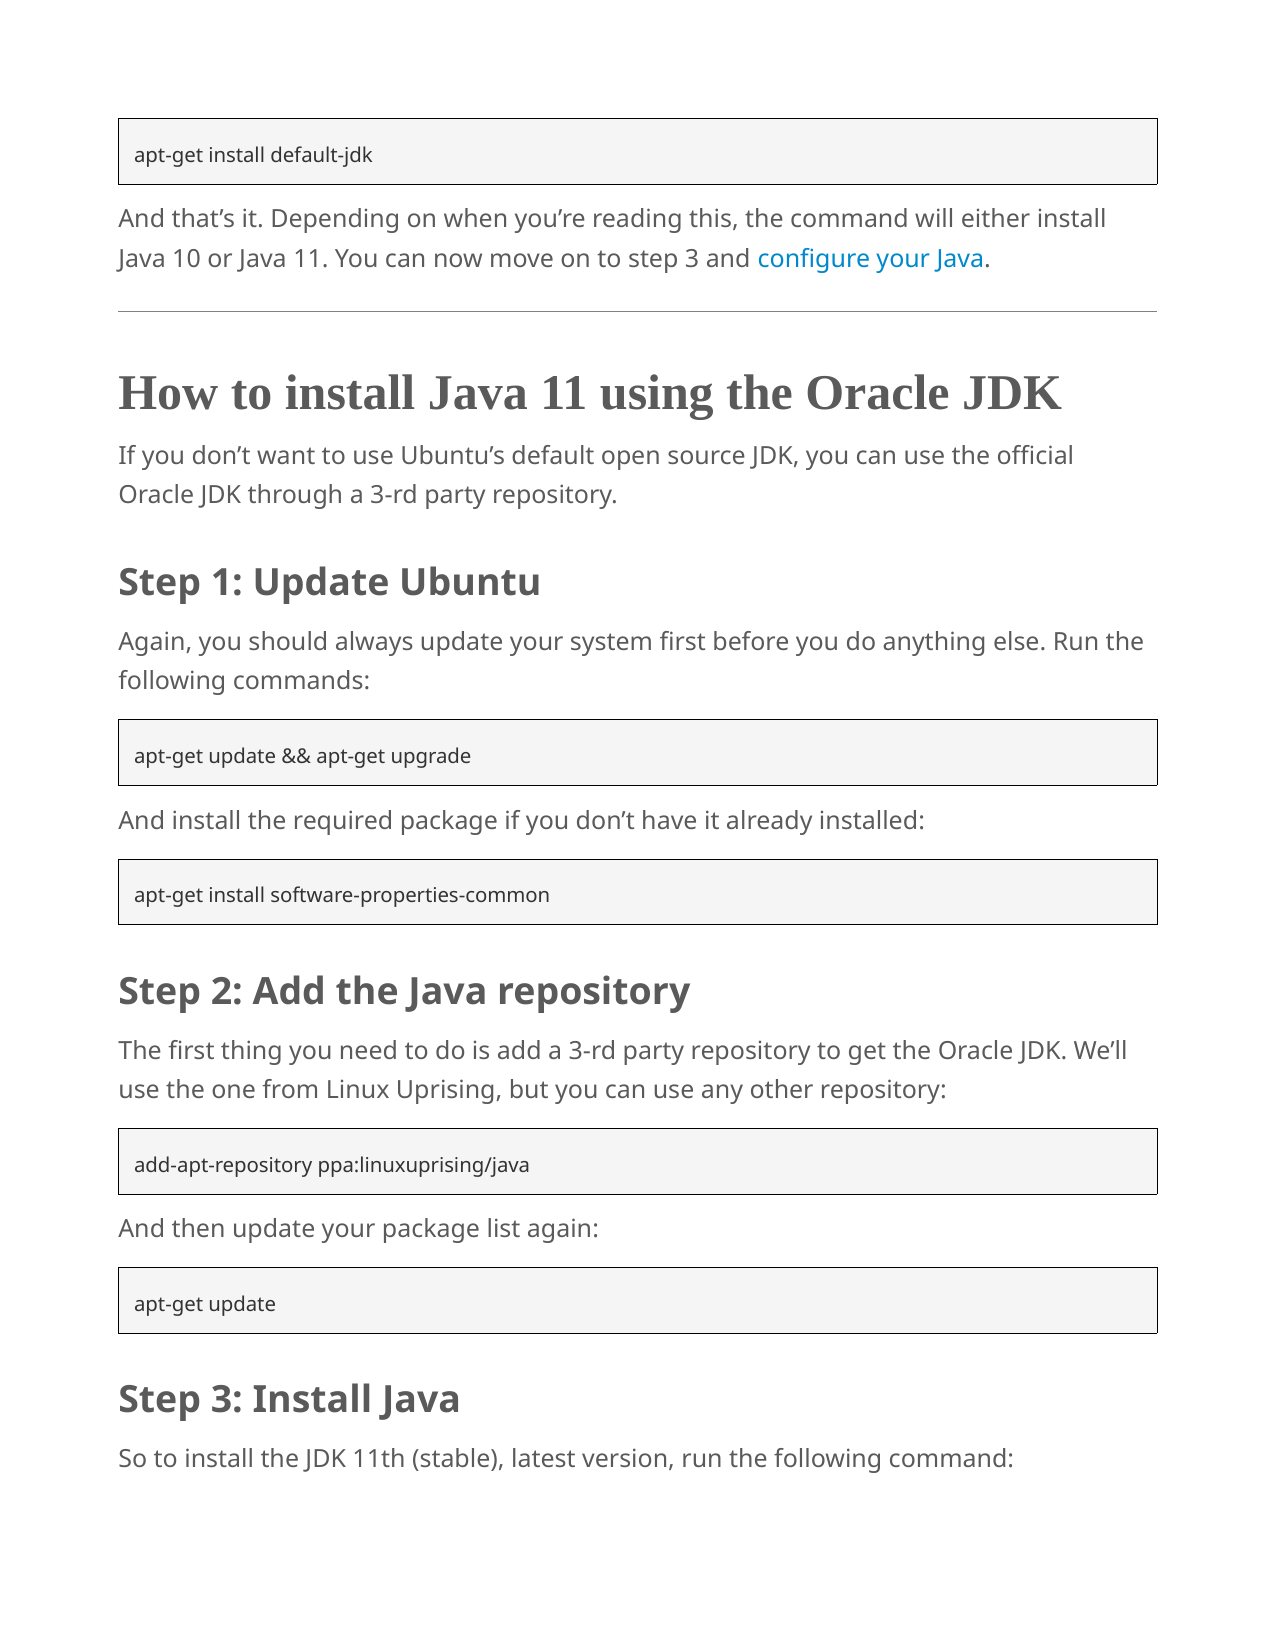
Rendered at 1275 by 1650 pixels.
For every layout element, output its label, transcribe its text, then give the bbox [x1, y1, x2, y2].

text And that’s it. Depending on when you’re reading this, the command will either install Java 10 or Java 11. You can now move on to step 3 and configure your Java. [118, 201, 1157, 274]
subtitle Step 2: Add the Java repository [118, 959, 1157, 1015]
text The first thing you need to do is add a 3-rd party repository to get the Oracle JDK. We’ll use the one from Linux Uprising, but you can use any other repository: [118, 1032, 1157, 1106]
text apt-get update [119, 1268, 1157, 1333]
text Again, you should always update your system first before you do anything else. Run the following commands: [118, 624, 1157, 697]
subtitle How to install Java 11 using the Oracle JDK [118, 358, 1157, 421]
text And install the required package if you don’t have it already installed: [118, 802, 1157, 836]
text add-apt-repository ppa:linuxuprising/java [119, 1129, 1157, 1194]
subtitle Step 3: Install Java [118, 1367, 1157, 1424]
text apt-get update && apt-get upgrade [119, 720, 1157, 785]
text And then update your package list again: [118, 1211, 1157, 1245]
text apt-get install software-properties-common [119, 860, 1157, 924]
text If you don’t want to use Ubuntu’s default open source JDK, you can use the official Oracle JDK through a 3-rd party repository. [118, 438, 1157, 511]
subtitle Step 1: Update Ubuntu [118, 550, 1157, 607]
text So to install the JDK 11th (stable), latest version, run the following command: [118, 1441, 1157, 1475]
text apt-get install default-jdk [119, 119, 1157, 184]
